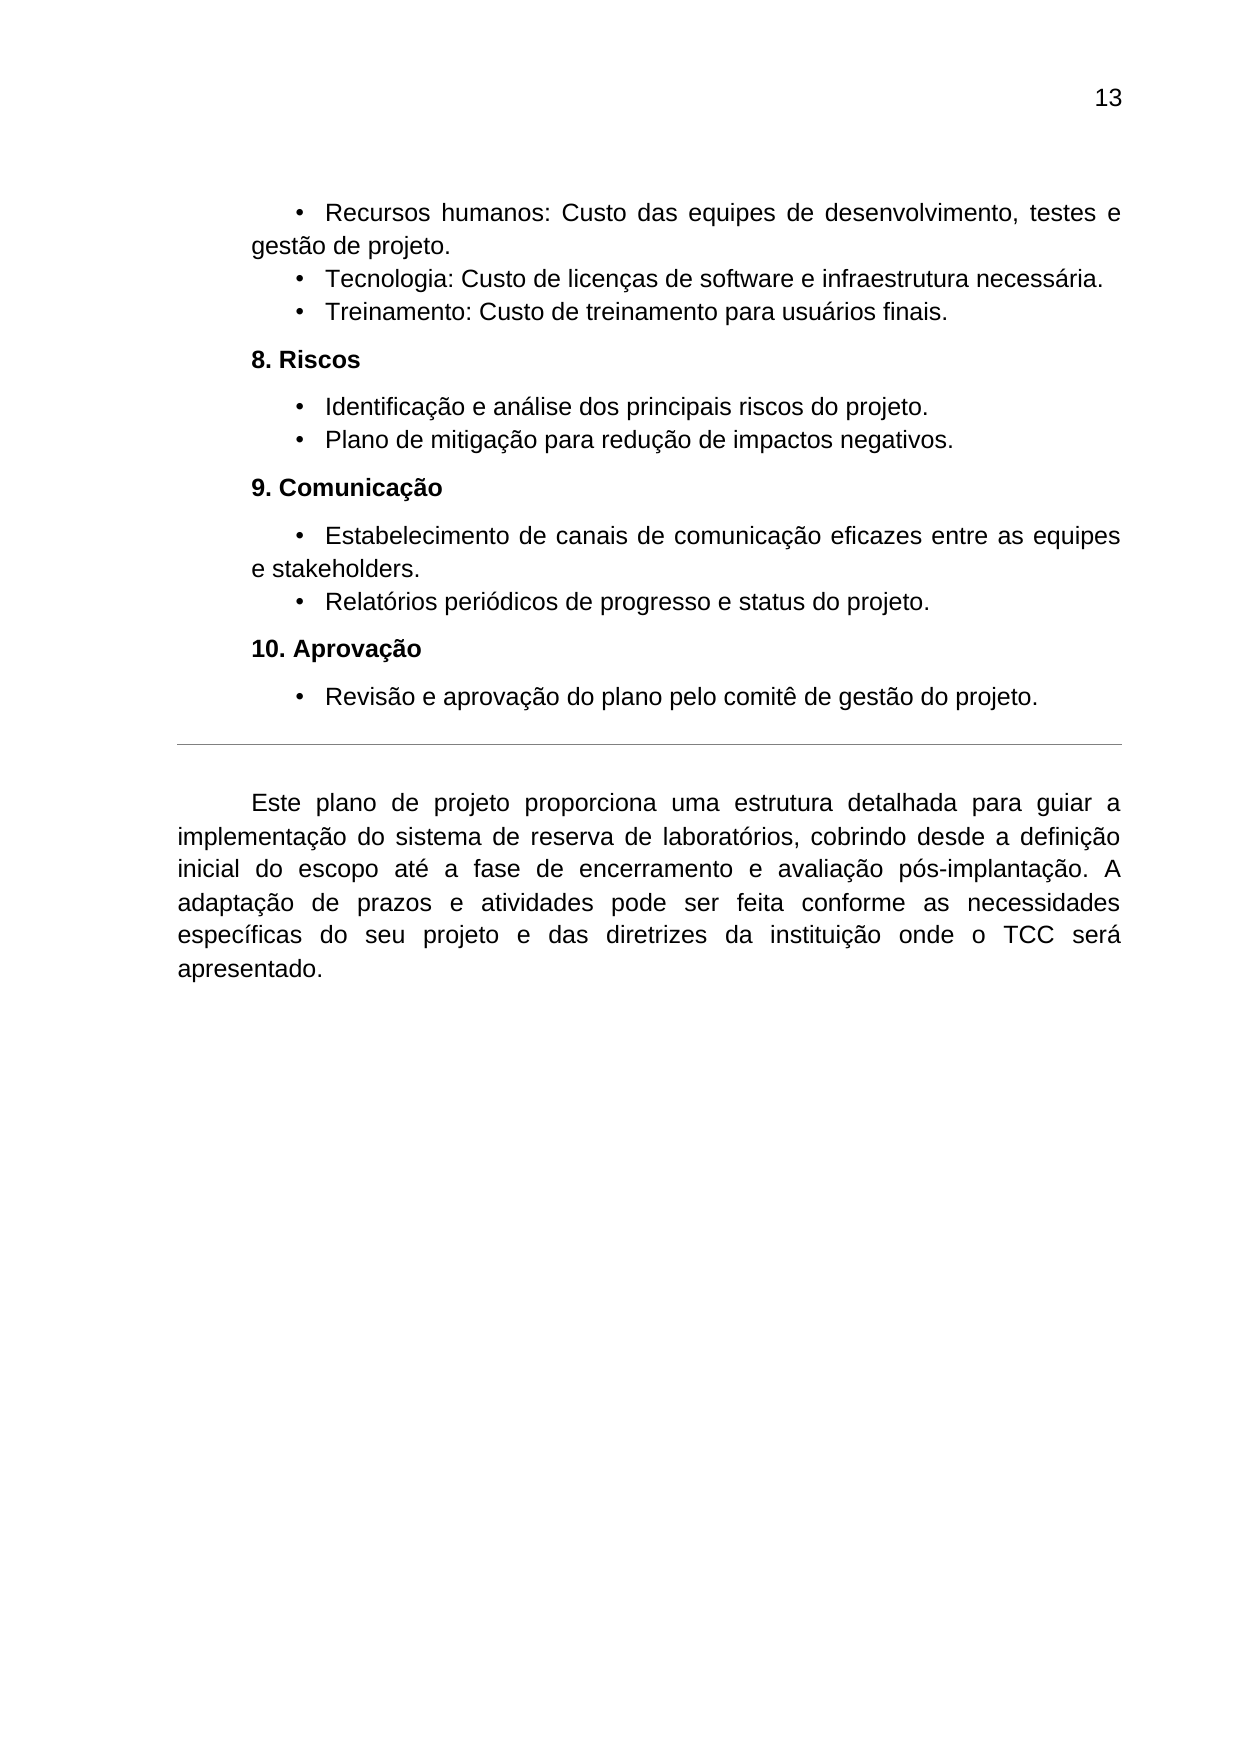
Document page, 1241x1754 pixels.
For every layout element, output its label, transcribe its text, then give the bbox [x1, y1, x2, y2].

text 8. Riscos [177, 344, 1122, 373]
list Treinamento: Custo de treinamento para usuários finais. [222, 297, 1122, 326]
text 10. Aprovação [177, 634, 1122, 663]
list Relatórios periódicos de progresso e status do projeto. [222, 587, 1122, 616]
list Tecnologia: Custo de licenças de software e infraestrutura necessária. [222, 264, 1122, 293]
list Estabelecimento de canais de comunicação eficazes entre as equipes e stakeholders. [222, 521, 1122, 582]
list Plano de mitigação para redução de impactos negativos. [222, 425, 1122, 454]
list Revisão e aprovação do plano pelo comitê de gestão do projeto. [222, 682, 1122, 711]
list Identificação e análise dos principais riscos do projeto. [222, 392, 1122, 421]
text 9. Comunicação [177, 473, 1122, 502]
text Este plano de projeto proporciona uma estrutura detalhada para guiar a implementação do sistema de reserva de laboratórios, cobrindo desde a definição inicial do escopo até a fase de encerramento e avaliação pós-implantação. A adaptação de prazos e atividades pode ser feita conforme as necessidades específicas do seu projeto e das diretrizes da instituição onde o TCC será apresentado. [177, 788, 1122, 982]
list Recursos humanos: Custo das equipes de desenvolvimento, testes e gestão de projeto. [222, 198, 1122, 259]
